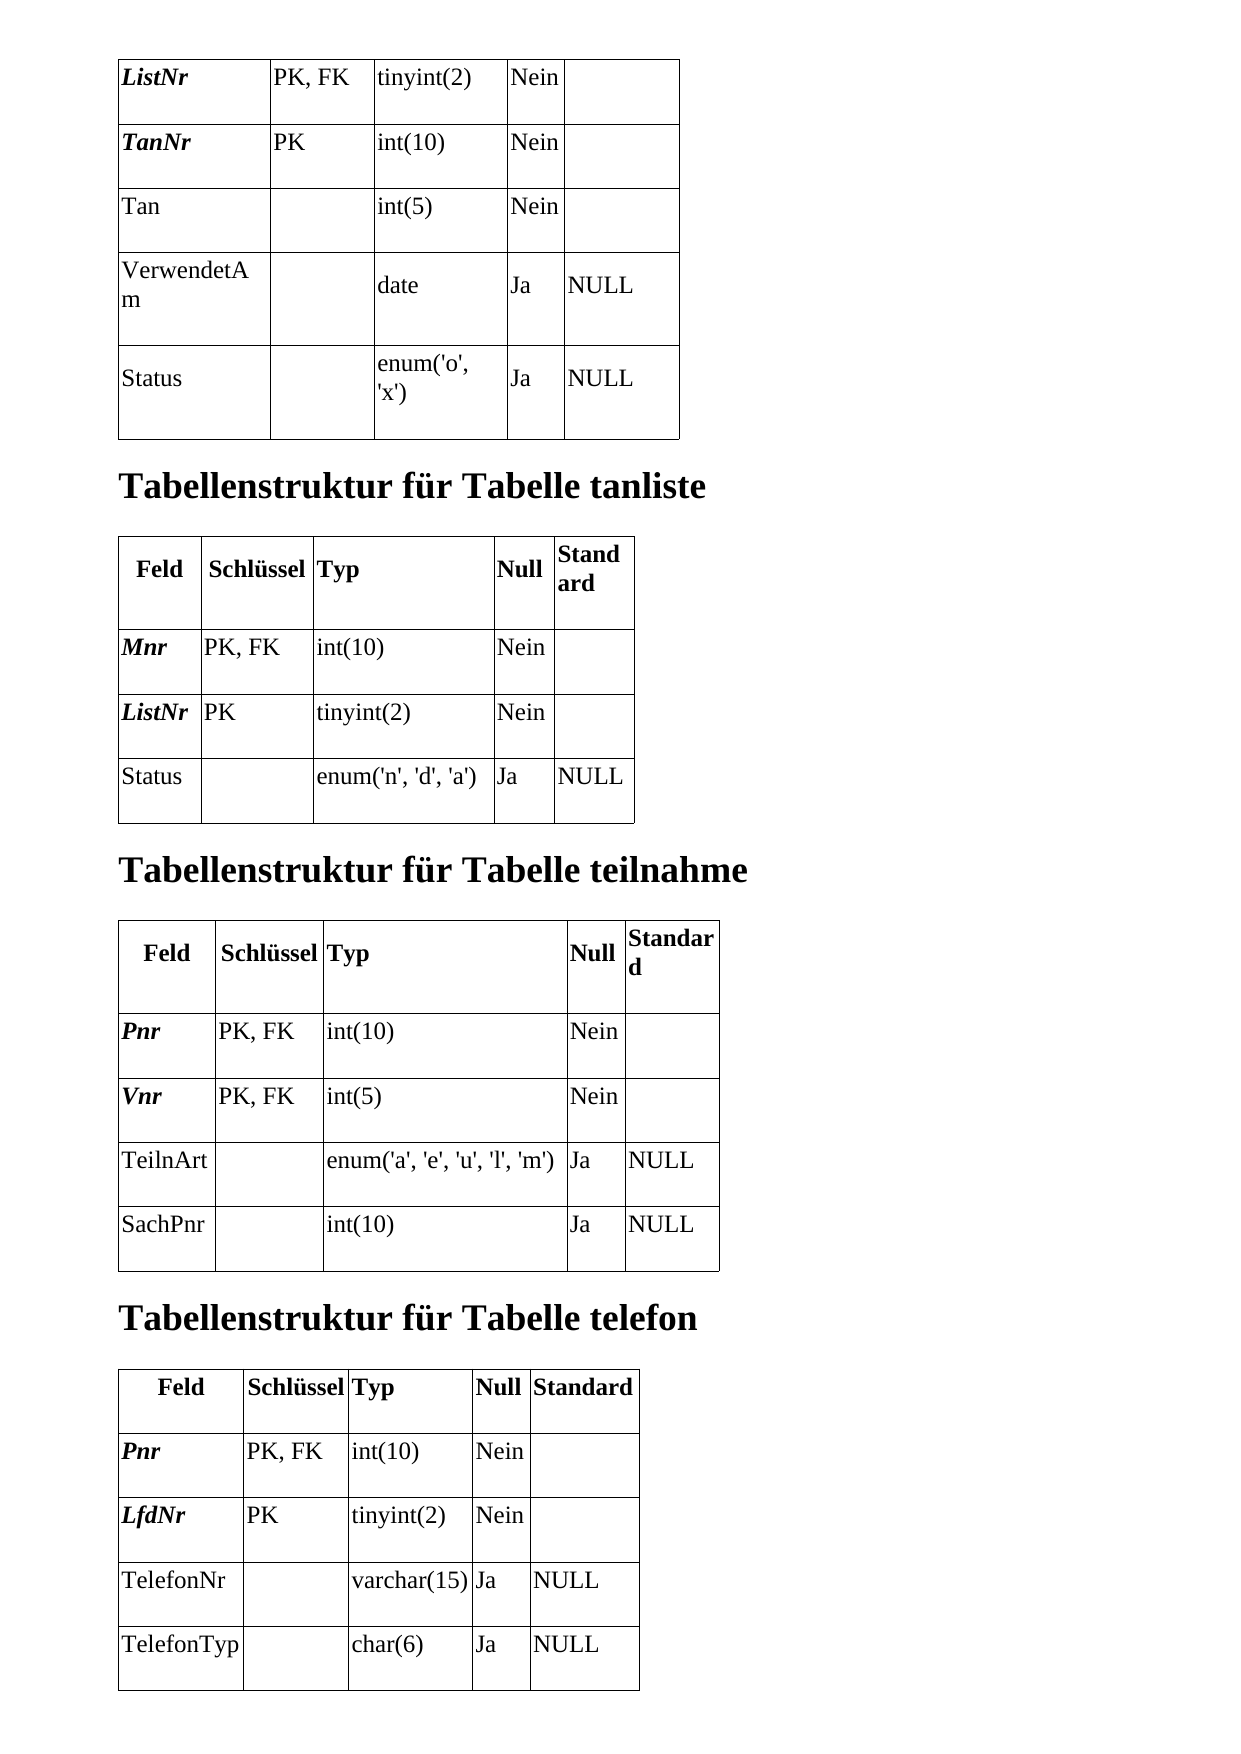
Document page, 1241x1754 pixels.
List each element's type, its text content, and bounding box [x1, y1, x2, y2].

table_cell Ja [473, 1627, 530, 1690]
table_cell [565, 189, 679, 252]
table_cell Nein [508, 189, 564, 252]
table_header Feld [119, 537, 201, 629]
table_cell int(10) [375, 125, 507, 188]
subtitle Tabellenstruktur für Tabelle tanliste [118, 463, 1181, 507]
table_cell [244, 1627, 348, 1690]
table_cell [216, 1207, 323, 1271]
table_cell Ja [495, 759, 554, 822]
table_cell date [375, 253, 507, 345]
table_cell Pnr [119, 1014, 215, 1078]
table_cell PK, FK [216, 1014, 323, 1078]
table_cell Nein [473, 1434, 530, 1497]
table_cell TelefonNr [119, 1563, 243, 1626]
table_cell varchar(15) [349, 1563, 472, 1626]
table_cell Ja [568, 1207, 625, 1271]
table_cell Ja [508, 253, 564, 345]
table_cell tinyint(2) [375, 60, 507, 123]
table_cell Vnr [119, 1079, 215, 1142]
table_cell Status [119, 759, 201, 822]
table_cell Mnr [119, 630, 201, 694]
table_cell TelefonTyp [119, 1627, 243, 1690]
table_cell TeilnArt [119, 1143, 215, 1206]
table_header Null [568, 921, 625, 1013]
table_cell ListNr [119, 60, 270, 123]
table_cell ListNr [119, 695, 201, 758]
subtitle Tabellenstruktur für Tabelle telefon [118, 1296, 1181, 1339]
table_cell enum('a', 'e', 'u', 'l', 'm') [324, 1143, 567, 1206]
table_cell [555, 695, 634, 758]
table_header Null [473, 1370, 530, 1433]
table_cell PK, FK [216, 1079, 323, 1142]
table_cell TanNr [119, 125, 270, 188]
table_cell NULL [555, 759, 634, 822]
table_cell int(10) [324, 1207, 567, 1271]
table_header Typ [349, 1370, 472, 1433]
table_cell Nein [508, 60, 564, 123]
table_cell [271, 346, 374, 438]
table_header Standard [531, 1370, 639, 1433]
table_header Schlüssel [202, 537, 313, 629]
table_cell PK, FK [244, 1434, 348, 1497]
table_cell tinyint(2) [314, 695, 494, 758]
table_cell [626, 1014, 719, 1078]
table_cell int(5) [375, 189, 507, 252]
table_cell LfdNr [119, 1498, 243, 1562]
table_cell [531, 1498, 639, 1562]
table_header Schlüssel [216, 921, 323, 1013]
table_cell Nein [568, 1014, 625, 1078]
table_cell NULL [565, 346, 679, 438]
table_cell PK, FK [202, 630, 313, 694]
table_header Feld [119, 921, 215, 1013]
table_cell Nein [495, 630, 554, 694]
subtitle Tabellenstruktur für Tabelle teilnahme [118, 847, 1181, 891]
table_cell Nein [568, 1079, 625, 1142]
table_cell [244, 1563, 348, 1626]
table_cell Tan [119, 189, 270, 252]
table_cell [271, 189, 374, 252]
table_cell int(10) [324, 1014, 567, 1078]
table_cell char(6) [349, 1627, 472, 1690]
table_cell enum('n', 'd', 'a') [314, 759, 494, 822]
table_header Typ [314, 537, 494, 629]
table_header Feld [119, 1370, 243, 1433]
table_cell [626, 1079, 719, 1142]
table_cell SachPnr [119, 1207, 215, 1271]
table_header Typ [324, 921, 567, 1013]
table_cell Nein [473, 1498, 530, 1562]
table_cell [271, 253, 374, 345]
table_cell PK [244, 1498, 348, 1562]
table_cell Nein [508, 125, 564, 188]
table_cell [565, 60, 679, 123]
table_cell [531, 1434, 639, 1497]
table_cell PK, FK [271, 60, 374, 123]
table_cell [202, 759, 313, 822]
table_cell NULL [531, 1627, 639, 1690]
table_header Null [495, 537, 554, 629]
table_cell PK [271, 125, 374, 188]
table_cell enum('o', 'x') [375, 346, 507, 438]
table_cell NULL [626, 1207, 719, 1271]
table_cell [565, 125, 679, 188]
table_cell int(10) [349, 1434, 472, 1497]
table_cell PK [202, 695, 313, 758]
table_cell int(10) [314, 630, 494, 694]
table_cell Pnr [119, 1434, 243, 1497]
table_cell VerwendetAm [119, 253, 270, 345]
table_cell Ja [508, 346, 564, 438]
table_cell [216, 1143, 323, 1206]
table_cell Ja [473, 1563, 530, 1626]
table_cell Nein [495, 695, 554, 758]
table_cell tinyint(2) [349, 1498, 472, 1562]
table_cell [555, 630, 634, 694]
table_cell NULL [565, 253, 679, 345]
table_cell Status [119, 346, 270, 438]
table_cell NULL [531, 1563, 639, 1626]
table_header Standard [626, 921, 719, 1013]
table_header Standard [555, 537, 634, 629]
table_header Schlüssel [244, 1370, 348, 1433]
table_cell NULL [626, 1143, 719, 1206]
table_cell int(5) [324, 1079, 567, 1142]
table_cell Ja [568, 1143, 625, 1206]
